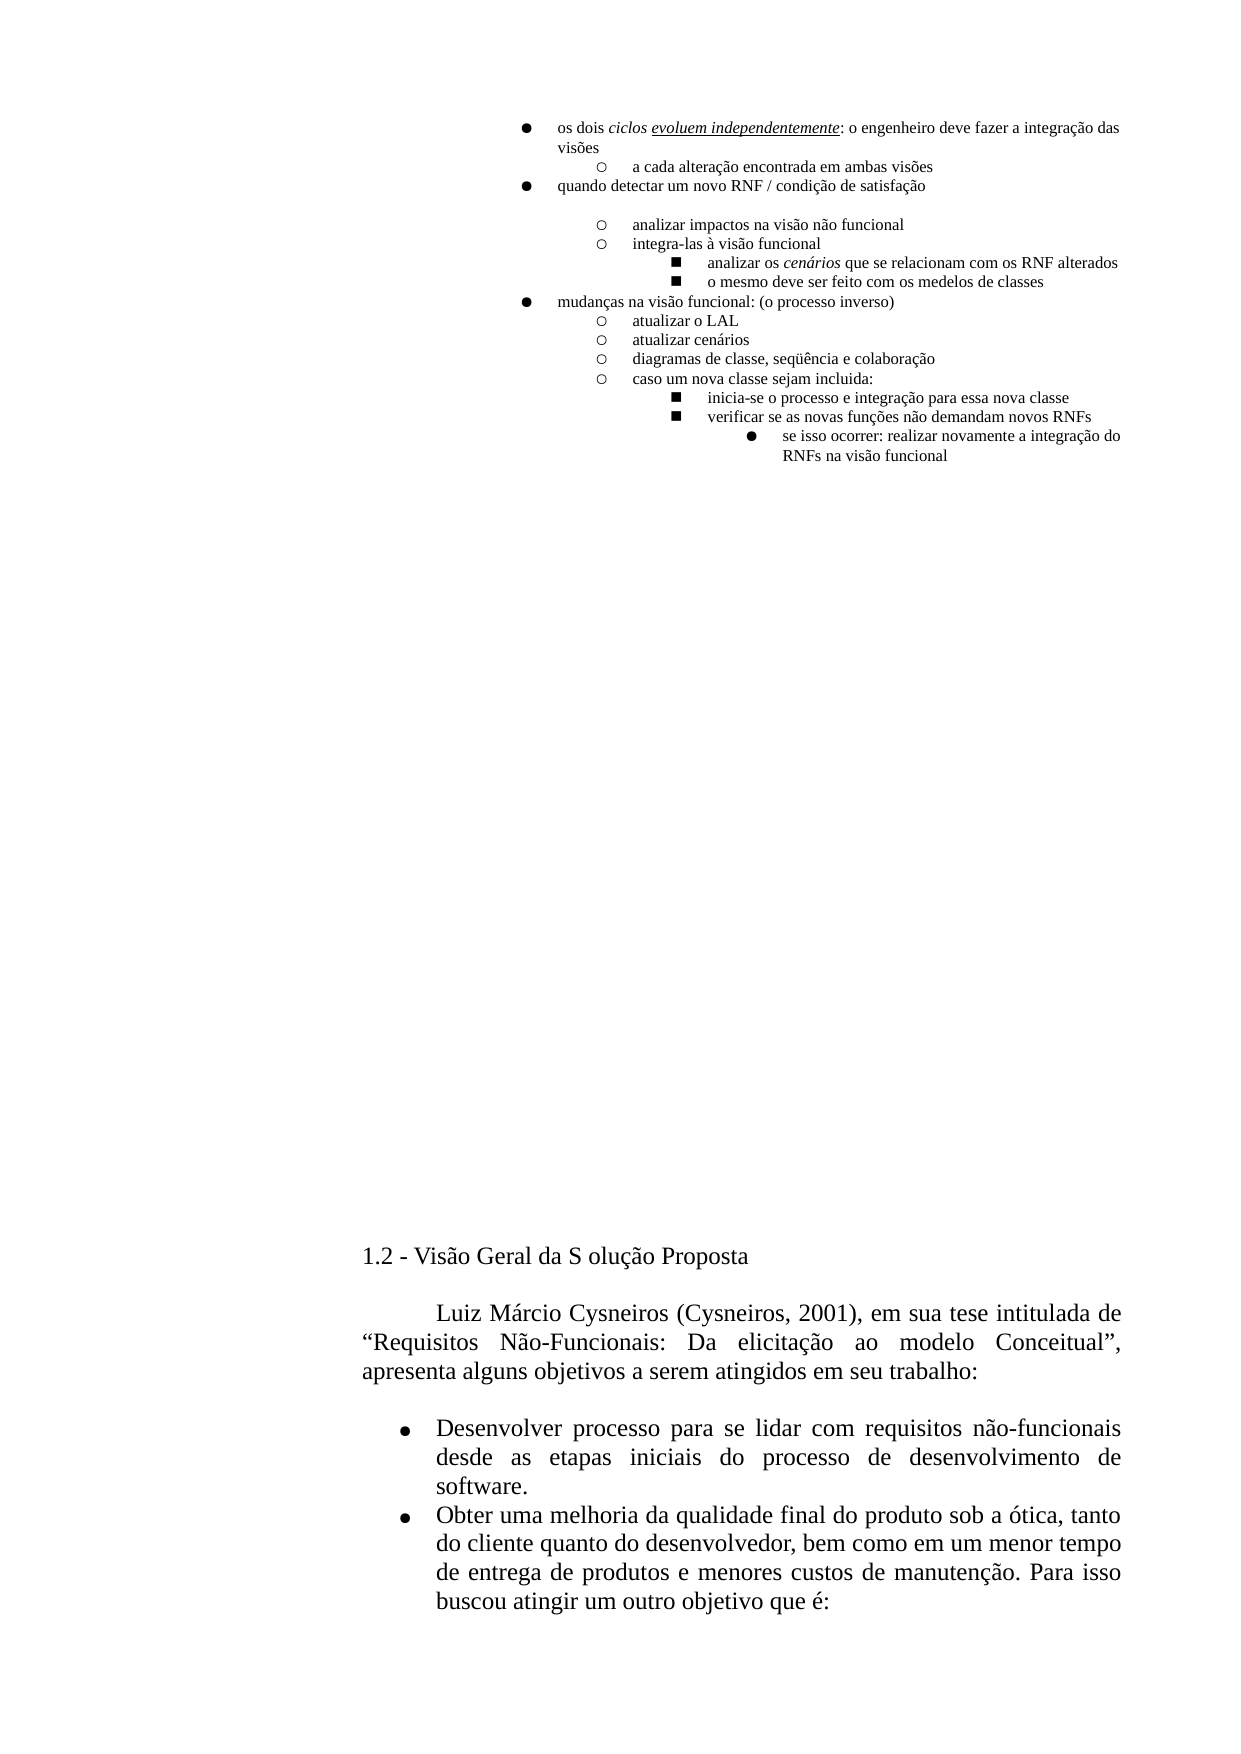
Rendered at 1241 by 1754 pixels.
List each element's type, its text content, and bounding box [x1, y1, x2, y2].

list mudanças na visão funcional: (o processo inverso) [520, 291, 1122, 311]
list atualizar cenários [595, 330, 1122, 349]
list atualizar o LAL [595, 311, 1122, 330]
list verificar se as novas funções não demandam novos RNFs [670, 407, 1122, 426]
list inicia-se o processo e integração para essa nova classe [670, 388, 1122, 407]
list Desenvolver processo para se lidar com requisitos não-funcionais desde as etapas iniciais do processo de desenvolvimento de software. [398, 1413, 1122, 1500]
list integra-las à visão funcional [595, 233, 1122, 253]
list quando detectar um novo RNF / condição de satisfação [520, 176, 1122, 195]
list analizar impactos na visão não funcional [595, 214, 1122, 233]
list o mesmo deve ser feito com os medelos de classes [670, 272, 1122, 291]
list diagramas de classe, seqüência e colaboração [595, 349, 1122, 368]
list a cada alteração encontrada em ambas visões [595, 157, 1122, 176]
list analizar os cenários que se relacionam com os RNF alterados [670, 253, 1122, 272]
list caso um nova classe sejam incluida: [595, 368, 1122, 388]
list os dois ciclos evoluem independentemente: o engenheiro deve fazer a integração das visões [520, 118, 1122, 157]
list se isso ocorrer: realizar novamente a integração do RNFs na visão funcional [745, 426, 1122, 465]
text Luiz Márcio Cysneiros (Cysneiros, 2001), em sua tese intitulada de “Requisitos Não-Funcionais: Da elicitação ao modelo Conceitual”, apresenta alguns objetivos a serem atingidos em seu trabalho: [362, 1298, 1122, 1385]
list Obter uma melhoria da qualidade final do produto sob a ótica, tanto do cliente quanto do desenvolvedor, bem como em um menor tempo de entrega de produtos e menores custos de manutenção. Para isso buscou atingir um outro objetivo que é: [398, 1500, 1122, 1615]
text 1.2 - Visão Geral da S olução Proposta [362, 1241, 1122, 1270]
